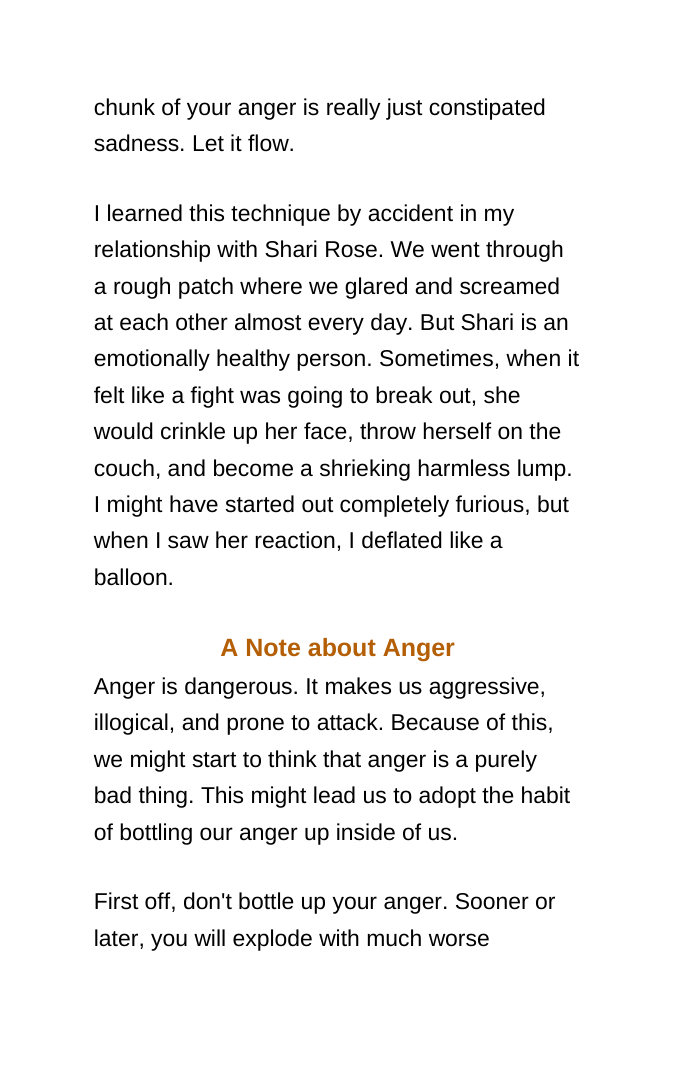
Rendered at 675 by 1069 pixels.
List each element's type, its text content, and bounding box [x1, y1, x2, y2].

text I learned this technique by accident in my relationship with Shari Rose. We went through a rough patch where we glared and screamed at each other almost every day. But Shari is an emotionally healthy person. Sometimes, when it felt like a fight was going to break out, she would crinkle up her face, throw herself on the couch, and become a shrieking harmless lump. I might have started out completely furious, but when I saw her reaction, I deflated like a balloon. [94, 200, 581, 590]
subtitle A Note about Anger [94, 633, 581, 662]
text First off, don't bottle up your anger. Sooner or later, you will explode with much worse [94, 888, 581, 951]
text Anger is dangerous. It makes us aggressive, illogical, and prone to attack. Because of this, we might start to think that anger is a purely bad thing. This might lead us to adopt the habit of bottling our anger up inside of us. [94, 673, 581, 845]
text chunk of your anger is really just constipated sadness. Let it flow. [94, 94, 581, 156]
